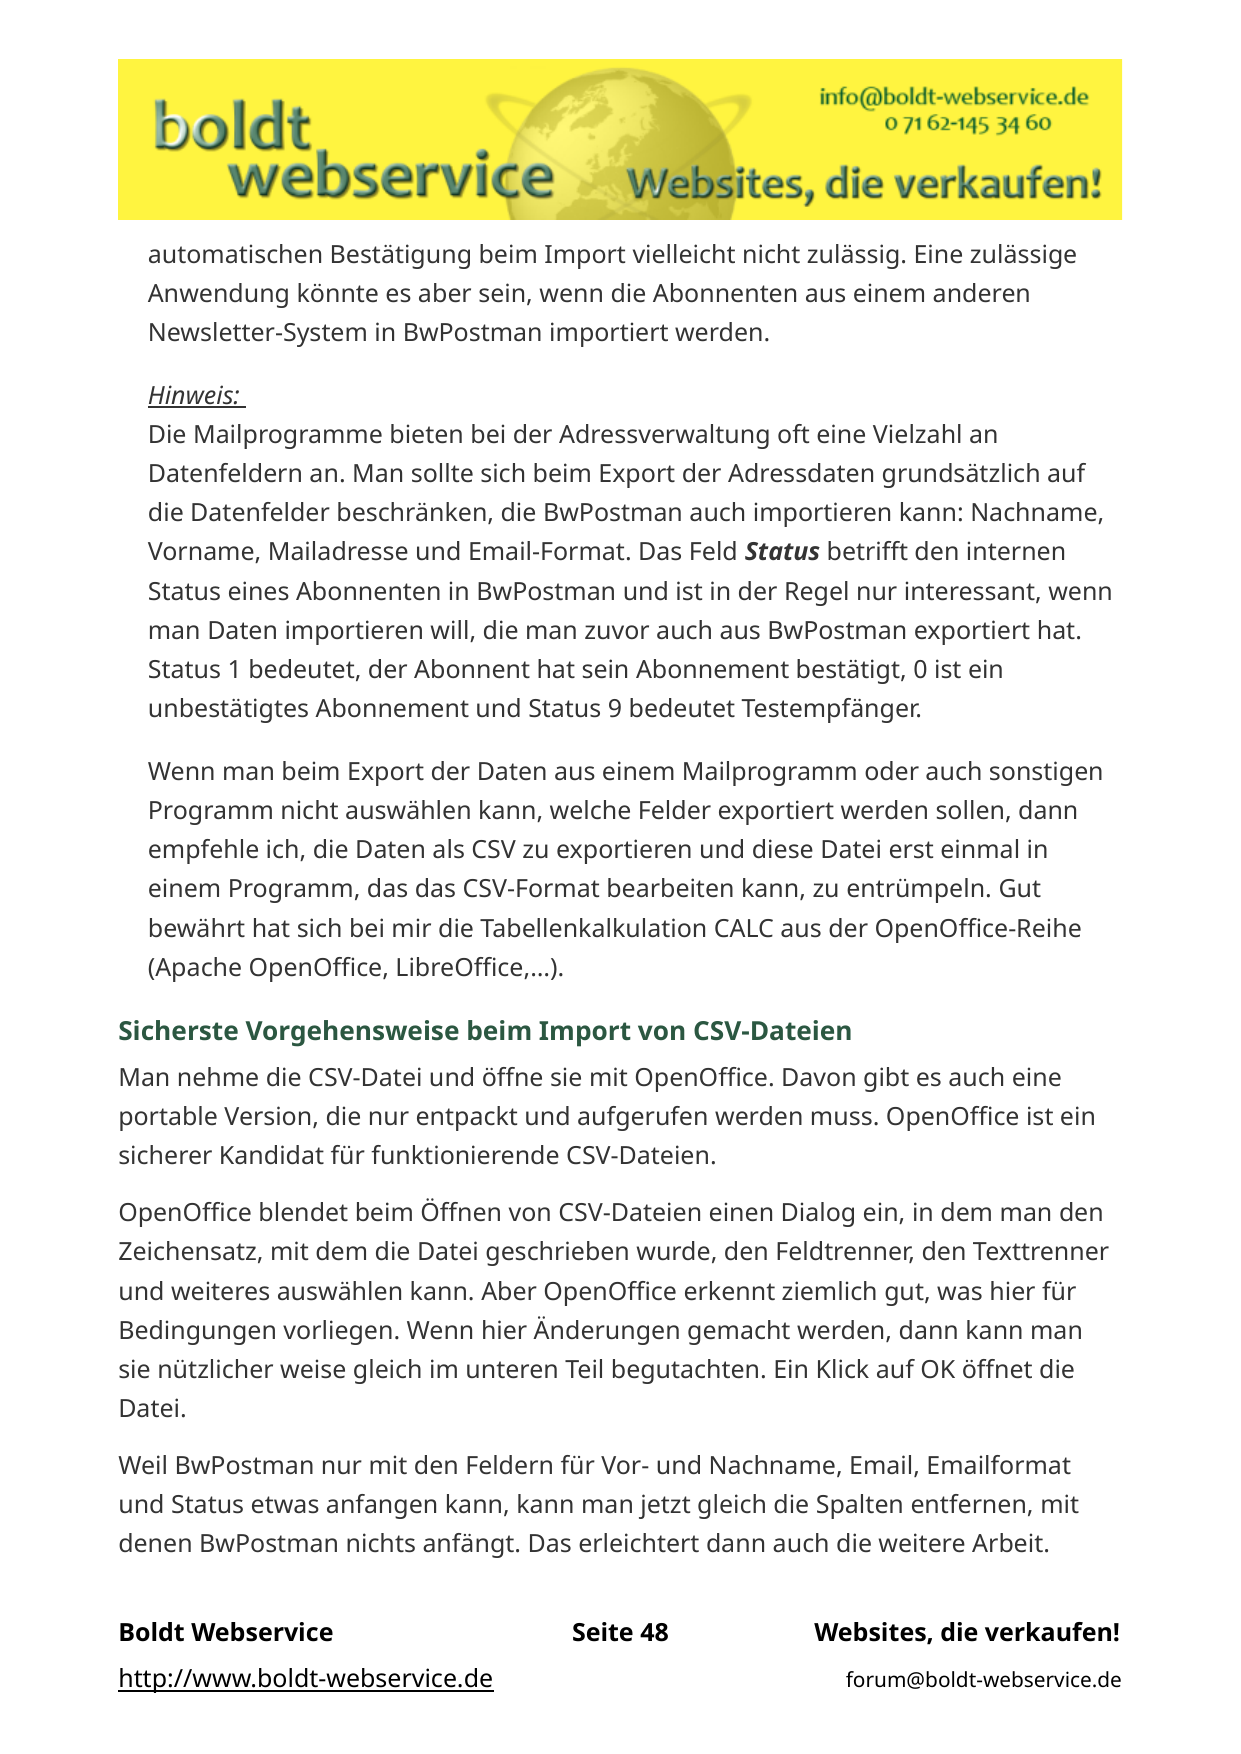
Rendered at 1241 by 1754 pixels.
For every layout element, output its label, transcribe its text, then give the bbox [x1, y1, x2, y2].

text OpenOffice blendet beim Öffnen von CSV-Dateien einen Dialog ein, in dem man den Zeichensatz, mit dem die Datei geschrieben wurde, den Feldtrenner, den Texttrenner und weiteres auswählen kann. Aber OpenOffice erkennt ziemlich gut, was hier für Bedingungen vorliegen. Wenn hier Änderungen gemacht werden, dann kann man sie nützlicher weise gleich im unteren Teil begutachten. Ein Klick auf OK öffnet die Datei. [118, 1195, 1122, 1425]
text Wenn man beim Export der Daten aus einem Mailprogramm oder auch sonstigen Programm nicht auswählen kann, welche Felder exportiert werden sollen, dann empfehle ich, die Daten als CSV zu exportieren und diese Datei erst einmal in einem Programm, das das CSV-Format bearbeiten kann, zu entrümpeln. Gut bewährt hat sich bei mir die Tabellenkalkulation CALC aus der OpenOffice-Reihe (Apache OpenOffice, LibreOffice,…). [148, 753, 1122, 983]
picture [118, 59, 1123, 220]
text Man nehme die CSV-Datei und öffne sie mit OpenOffice. Davon gibt es auch eine portable Version, die nur entpackt und aufgerufen werden muss. OpenOffice ist ein sicherer Kandidat für funktionierende CSV-Dateien. [118, 1060, 1122, 1172]
text Hinweis: Die Mailprogramme bieten bei der Adressverwaltung oft eine Vielzahl an Datenfeldern an. Man sollte sich beim Export der Adressdaten grundsätzlich auf die Datenfelder beschränken, die BwPostman auch importieren kann: Nachname, Vorname, Mailadresse und Email-Format. Das Feld Status betrifft den internen Status eines Abonnenten in BwPostman und ist in der Regel nur interessant, wenn man Daten importieren will, die man zuvor auch aus BwPostman exportiert hat. Status 1 bedeutet, der Abonnent hat sein Abonnement bestätigt, 0 ist ein unbestätigtes Abonnement und Status 9 bedeutet Testempfänger. [148, 377, 1122, 725]
text automatischen Bestätigung beim Import vielleicht nicht zulässig. Eine zulässige Anwendung könnte es aber sein, wenn die Abonnenten aus einem anderen Newsletter-System in BwPostman importiert werden. [148, 236, 1122, 349]
text Weil BwPostman nur mit den Feldern für Vor- und Nachname, Email, Emailformat und Status etwas anfangen kann, kann man jetzt gleich die Spalten entfernen, mit denen BwPostman nichts anfängt. Das erleichtert dann auch die weitere Arbeit. [118, 1448, 1122, 1560]
subtitle Sicherste Vorgehensweise beim Import von CSV-Dateien [118, 1012, 1122, 1048]
